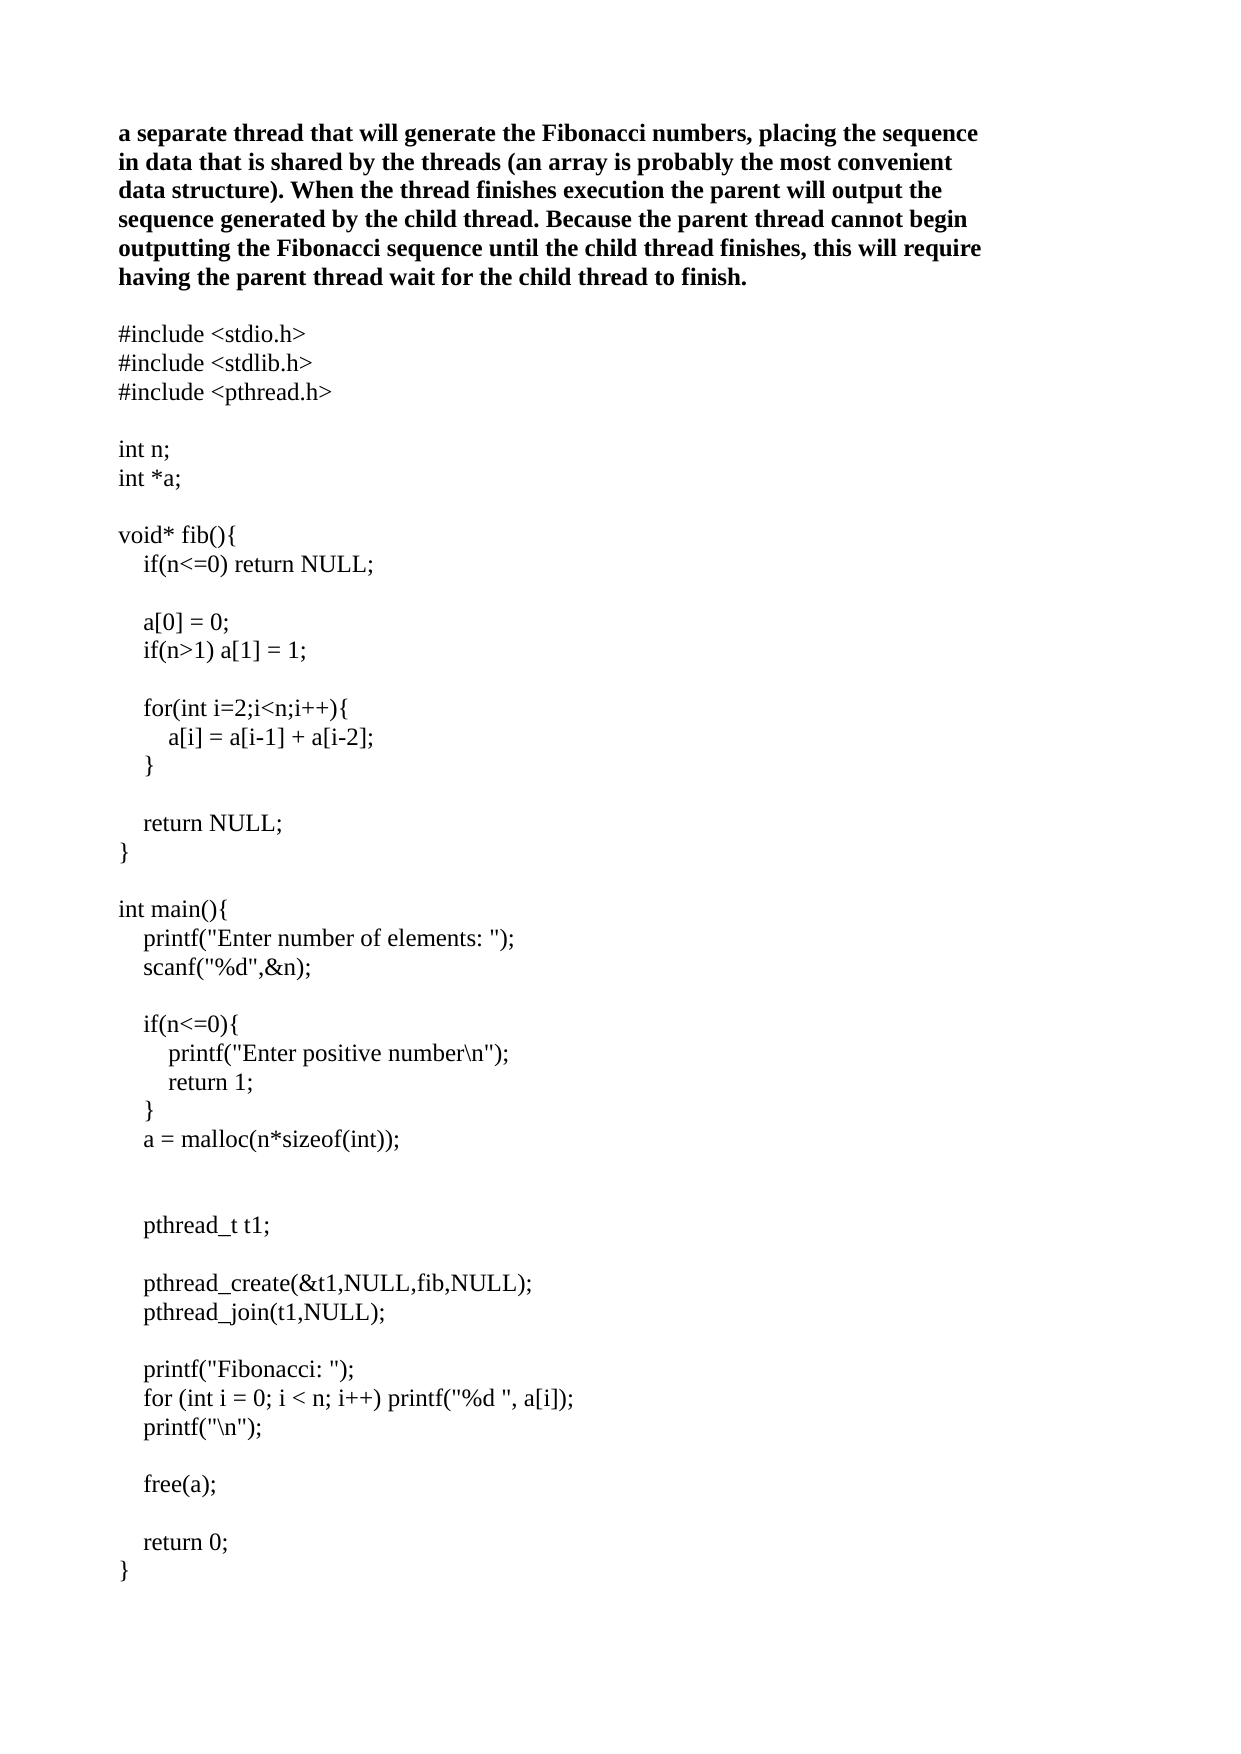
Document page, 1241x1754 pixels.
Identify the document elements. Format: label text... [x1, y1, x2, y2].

text for (int i = 0; i < n; i++) printf("%d ", a[i]); [118, 1383, 1122, 1412]
text int *a; [118, 463, 1122, 492]
text having the parent thread wait for the child thread to finish. [118, 262, 1122, 291]
text data structure). When the thread finishes execution the parent will output the [118, 176, 1122, 204]
text #include <pthread.h> [118, 377, 1122, 406]
text printf("Fibonacci: "); [118, 1354, 1122, 1383]
text outputting the Fibonacci sequence until the child thread finishes, this will require [118, 233, 1122, 262]
text return NULL; [118, 808, 1122, 837]
text #include <stdio.h> [118, 319, 1122, 348]
text in data that is shared by the threads (an array is probably the most convenient [118, 147, 1122, 176]
text pthread_t t1; [118, 1211, 1122, 1239]
text for(int i=2;i<n;i++){ [118, 693, 1122, 722]
text #include <stdlib.h> [118, 348, 1122, 377]
text pthread_join(t1,NULL); [118, 1297, 1122, 1326]
text a = malloc(n*sizeof(int)); [118, 1124, 1122, 1153]
text a[i] = a[i-1] + a[i-2]; [118, 722, 1122, 751]
text } [118, 1556, 1122, 1584]
text if(n<=0){ [118, 1009, 1122, 1038]
text sequence generated by the child thread. Because the parent thread cannot begin [118, 204, 1122, 233]
text if(n<=0) return NULL; [118, 549, 1122, 578]
text return 0; [118, 1527, 1122, 1556]
text int n; [118, 434, 1122, 463]
text } [118, 751, 1122, 779]
text free(a); [118, 1469, 1122, 1498]
text } [118, 837, 1122, 866]
text int main(){ [118, 894, 1122, 923]
text printf("Enter number of elements: "); [118, 923, 1122, 952]
text printf("Enter positive number\n"); [118, 1038, 1122, 1067]
text printf("\n"); [118, 1412, 1122, 1441]
text } [118, 1096, 1122, 1124]
text if(n>1) a[1] = 1; [118, 636, 1122, 664]
text a separate thread that will generate the Fibonacci numbers, placing the sequence [118, 118, 1122, 147]
text scanf("%d",&n); [118, 952, 1122, 981]
text void* fib(){ [118, 521, 1122, 549]
text pthread_create(&t1,NULL,fib,NULL); [118, 1268, 1122, 1297]
text a[0] = 0; [118, 607, 1122, 636]
text return 1; [118, 1067, 1122, 1096]
